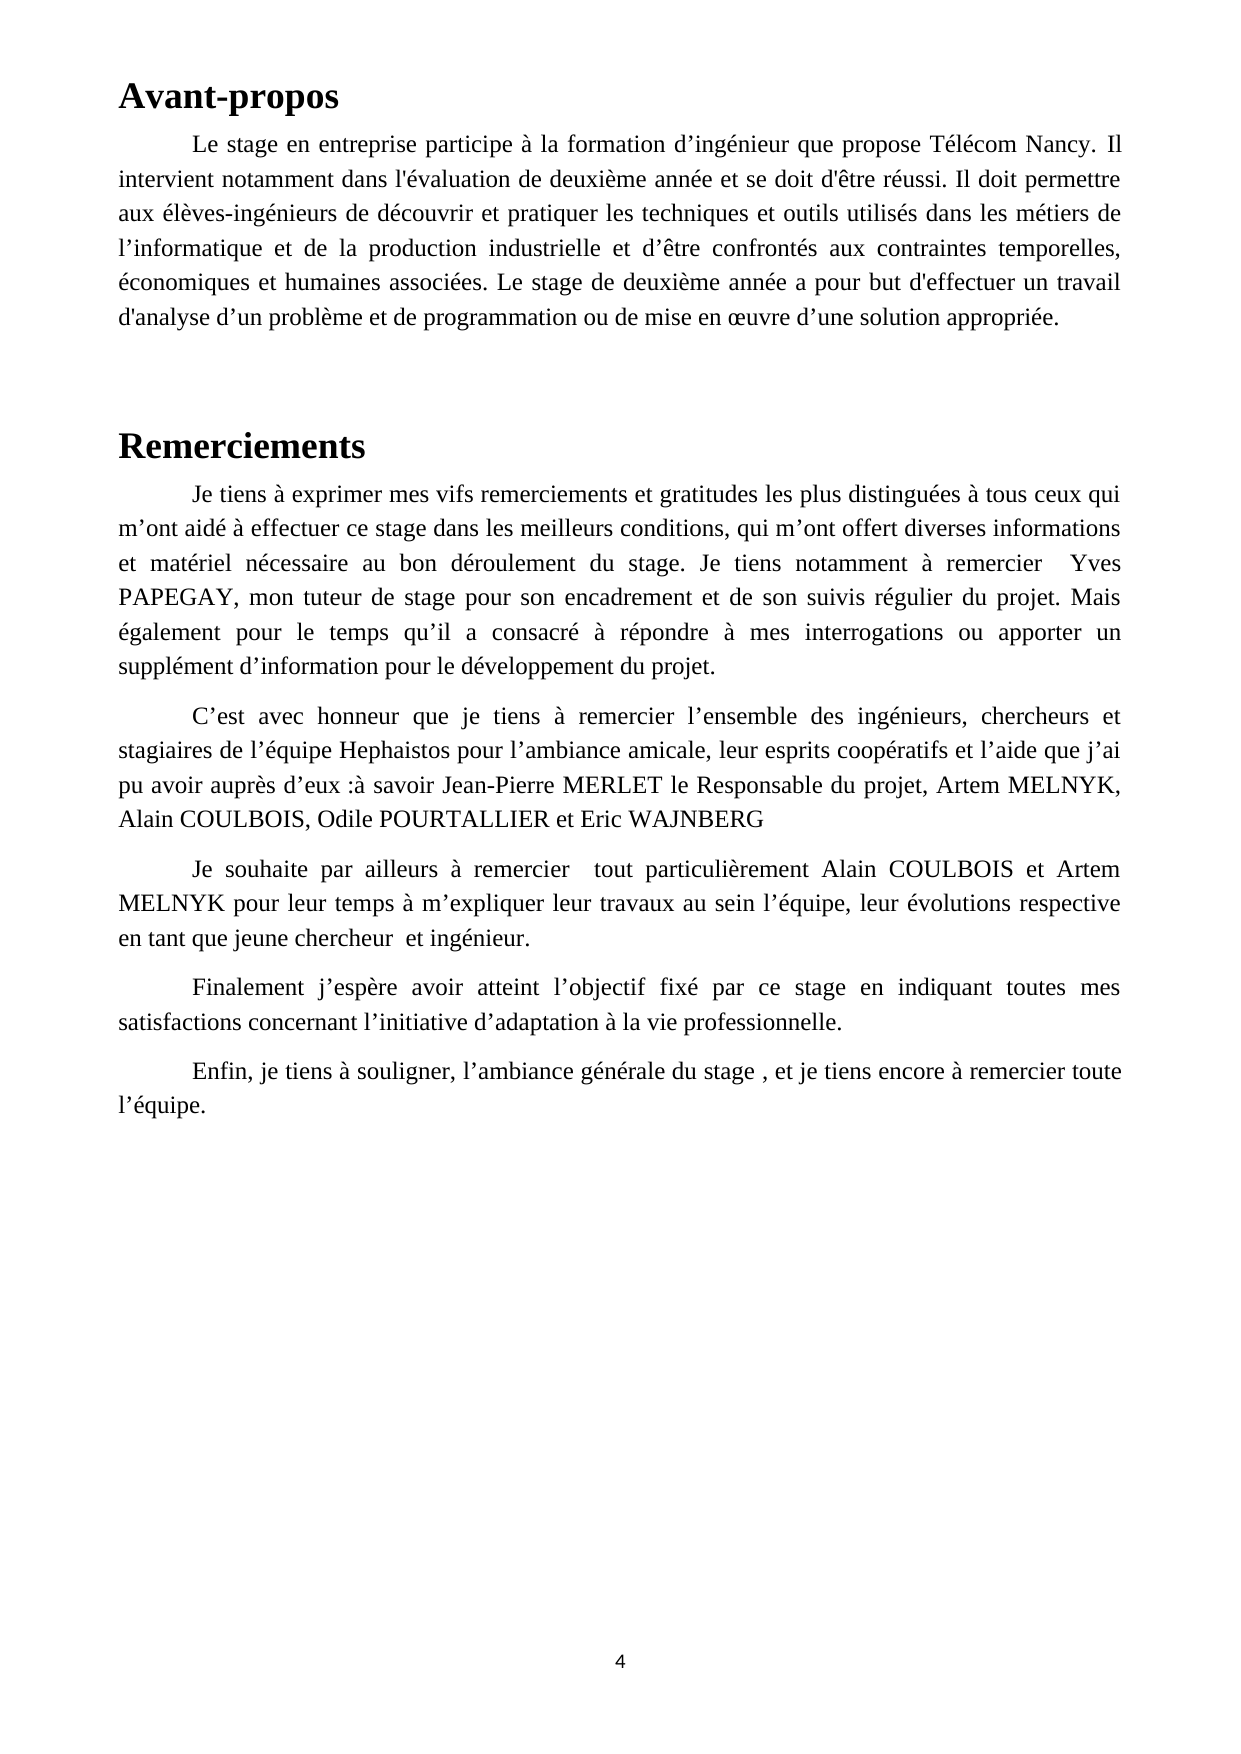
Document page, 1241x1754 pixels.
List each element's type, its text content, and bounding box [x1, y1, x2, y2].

text C’est avec honneur que je tiens à remercier l’ensemble des ingénieurs, chercheurs et stagiaires de l’équipe Hephaistos pour l’ambiance amicale, leur esprits coopératifs et l’aide que j’ai pu avoir auprès d’eux :à savoir Jean-Pierre MERLET le Responsable du projet, Artem MELNYK, Alain COULBOIS, Odile POURTALLIER et Eric WAJNBERG [118, 701, 1122, 833]
subtitle Remerciements [118, 423, 1122, 466]
text Finalement j’espère avoir atteint l’objectif fixé par ce stage en indiquant toutes mes satisfactions concernant l’initiative d’adaptation à la vie professionnelle. [118, 972, 1122, 1035]
text Le stage en entreprise participe à la formation d’ingénieur que propose Télécom Nancy. Il intervient notamment dans l'évaluation de deuxième année et se doit d'être réussi. Il doit permettre aux élèves-ingénieurs de découvrir et pratiquer les techniques et outils utilisés dans les métiers de l’informatique et de la production industrielle et d’être confrontés aux contraintes temporelles, économiques et humaines associées. Le stage de deuxième année a pour but d'effectuer un travail d'analyse d’un problème et de programmation ou de mise en œuvre d’une solution appropriée. [118, 129, 1122, 331]
text Enfin, je tiens à souligner, l’ambiance générale du stage , et je tiens encore à remercier toute l’équipe. [118, 1056, 1122, 1119]
text Je tiens à exprimer mes vifs remerciements et gratitudes les plus distinguées à tous ceux qui m’ont aidé à effectuer ce stage dans les meilleurs conditions, qui m’ont offert diverses informations et matériel nécessaire au bon déroulement du stage. Je tiens notamment à remercier Yves PAPEGAY, mon tuteur de stage pour son encadrement et de son suivis régulier du projet. Mais également pour le temps qu’il a consacré à répondre à mes interrogations ou apporter un supplément d’information pour le développement du projet. [118, 479, 1122, 680]
subtitle Avant-propos [118, 74, 1122, 117]
text Je souhaite par ailleurs à remercier tout particulièrement Alain COULBOIS et Artem MELNYK pour leur temps à m’expliquer leur travaux au sein l’équipe, leur évolutions respective en tant que jeune chercheur et ingénieur. [118, 854, 1122, 951]
